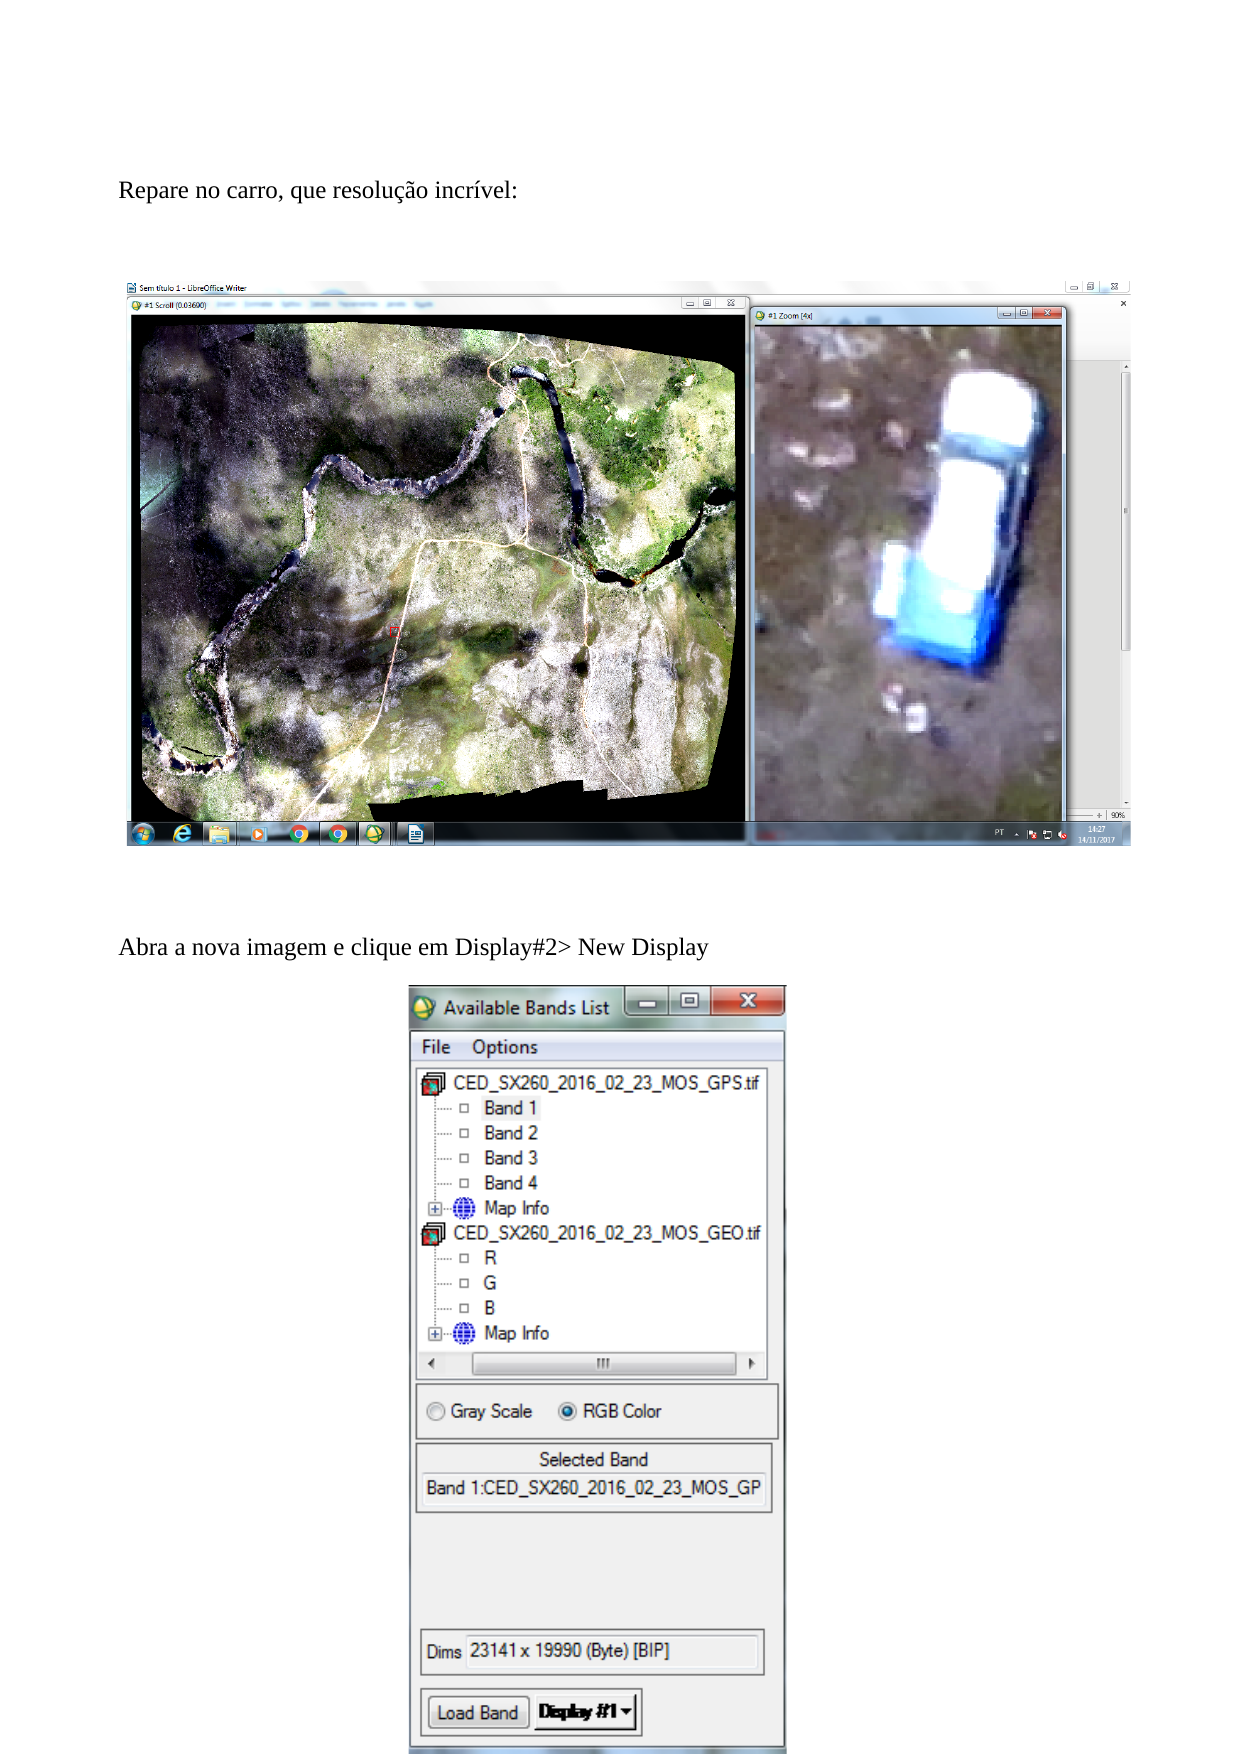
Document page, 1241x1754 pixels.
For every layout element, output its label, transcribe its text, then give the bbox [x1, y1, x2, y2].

text Abra a nova imagem e clique em Display#2> New Display [118, 932, 1122, 961]
text Repare no carro, que resolução incrível: [118, 176, 1122, 204]
picture [126, 281, 1131, 846]
picture [408, 985, 787, 1754]
